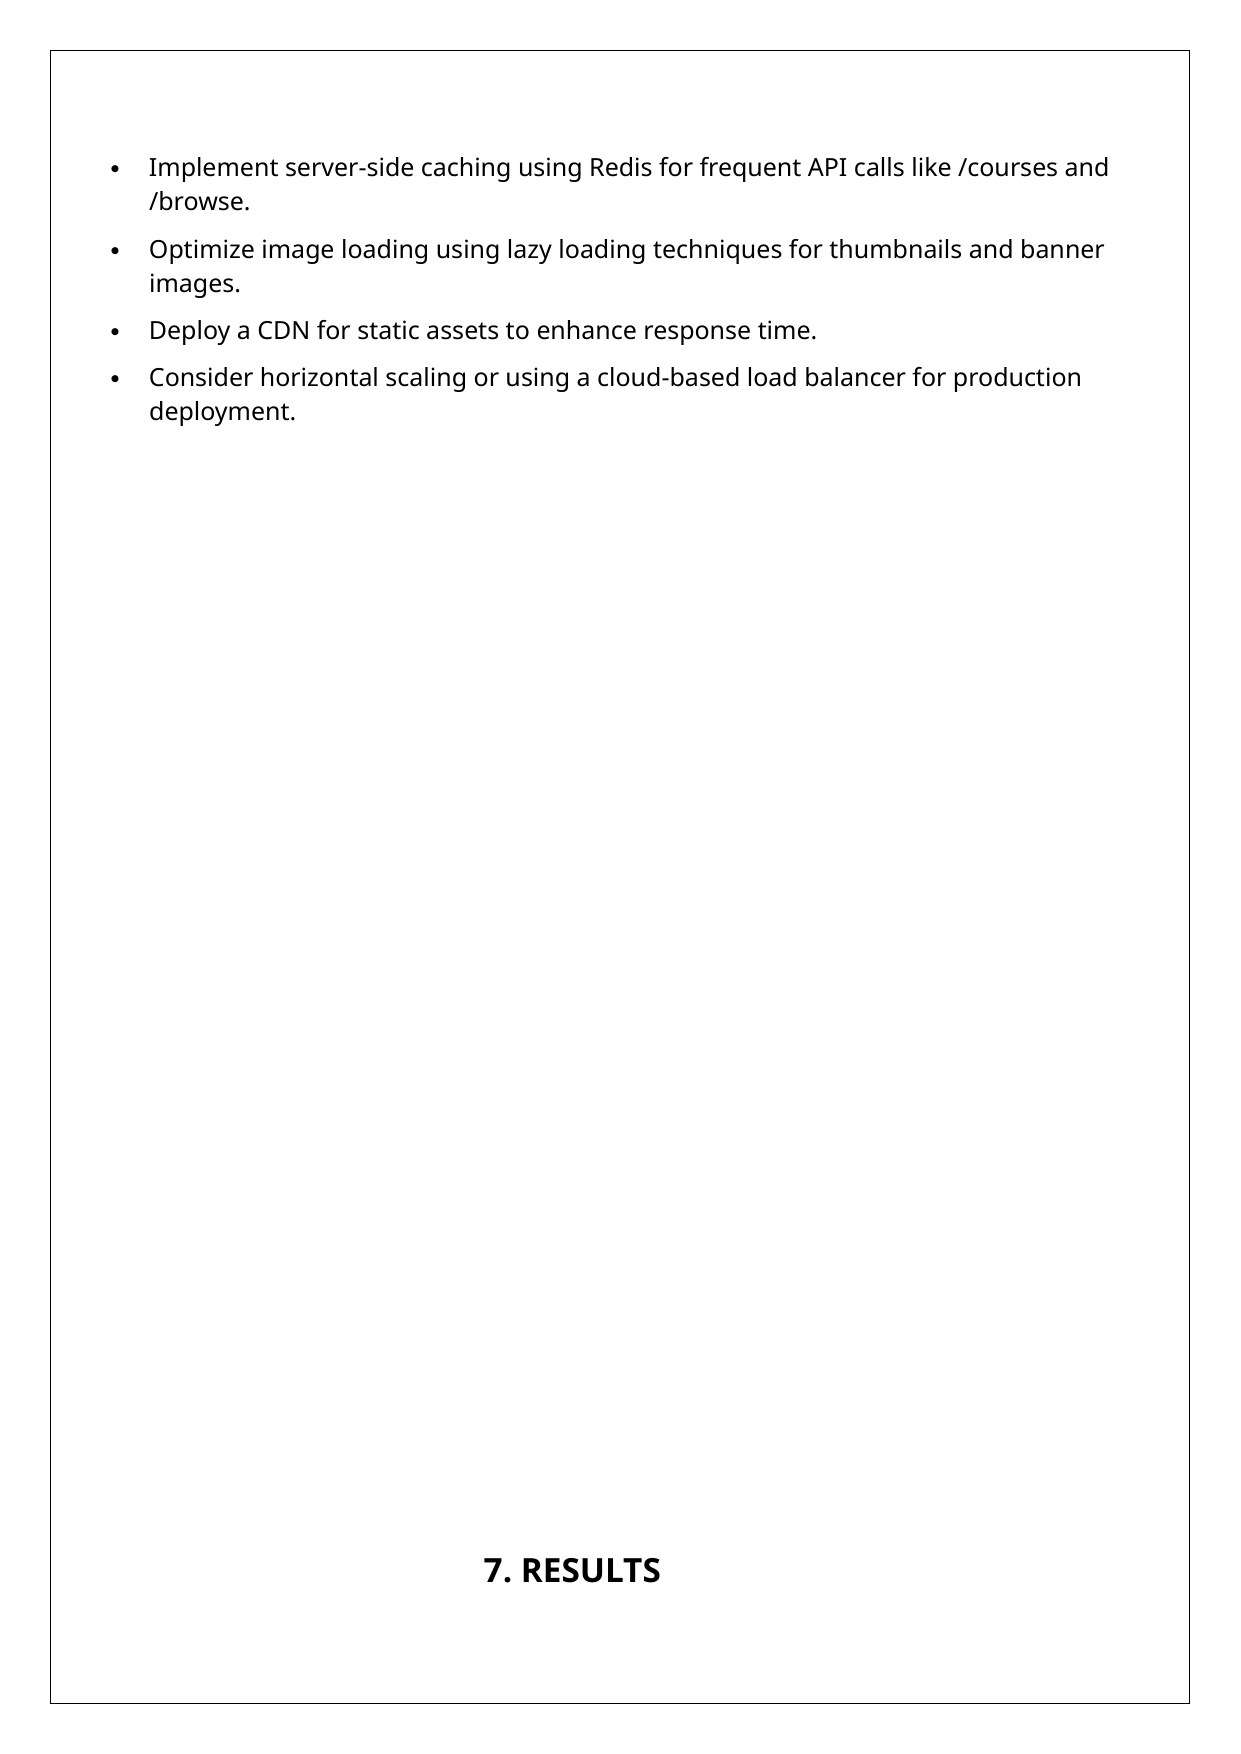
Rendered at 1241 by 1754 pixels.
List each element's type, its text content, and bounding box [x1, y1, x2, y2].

list Implement server-side caching using Redis for frequent API calls like /courses and /browse. [111, 150, 1152, 218]
list Consider horizontal scaling or using a cloud-based load balancer for production deployment. [111, 360, 1152, 428]
text 7. RESULTS [74, 1547, 1152, 1593]
list Optimize image loading using lazy loading techniques for thumbnails and banner images. [111, 231, 1152, 299]
list Deploy a CDN for static assets to enhance response time. [111, 312, 1152, 347]
